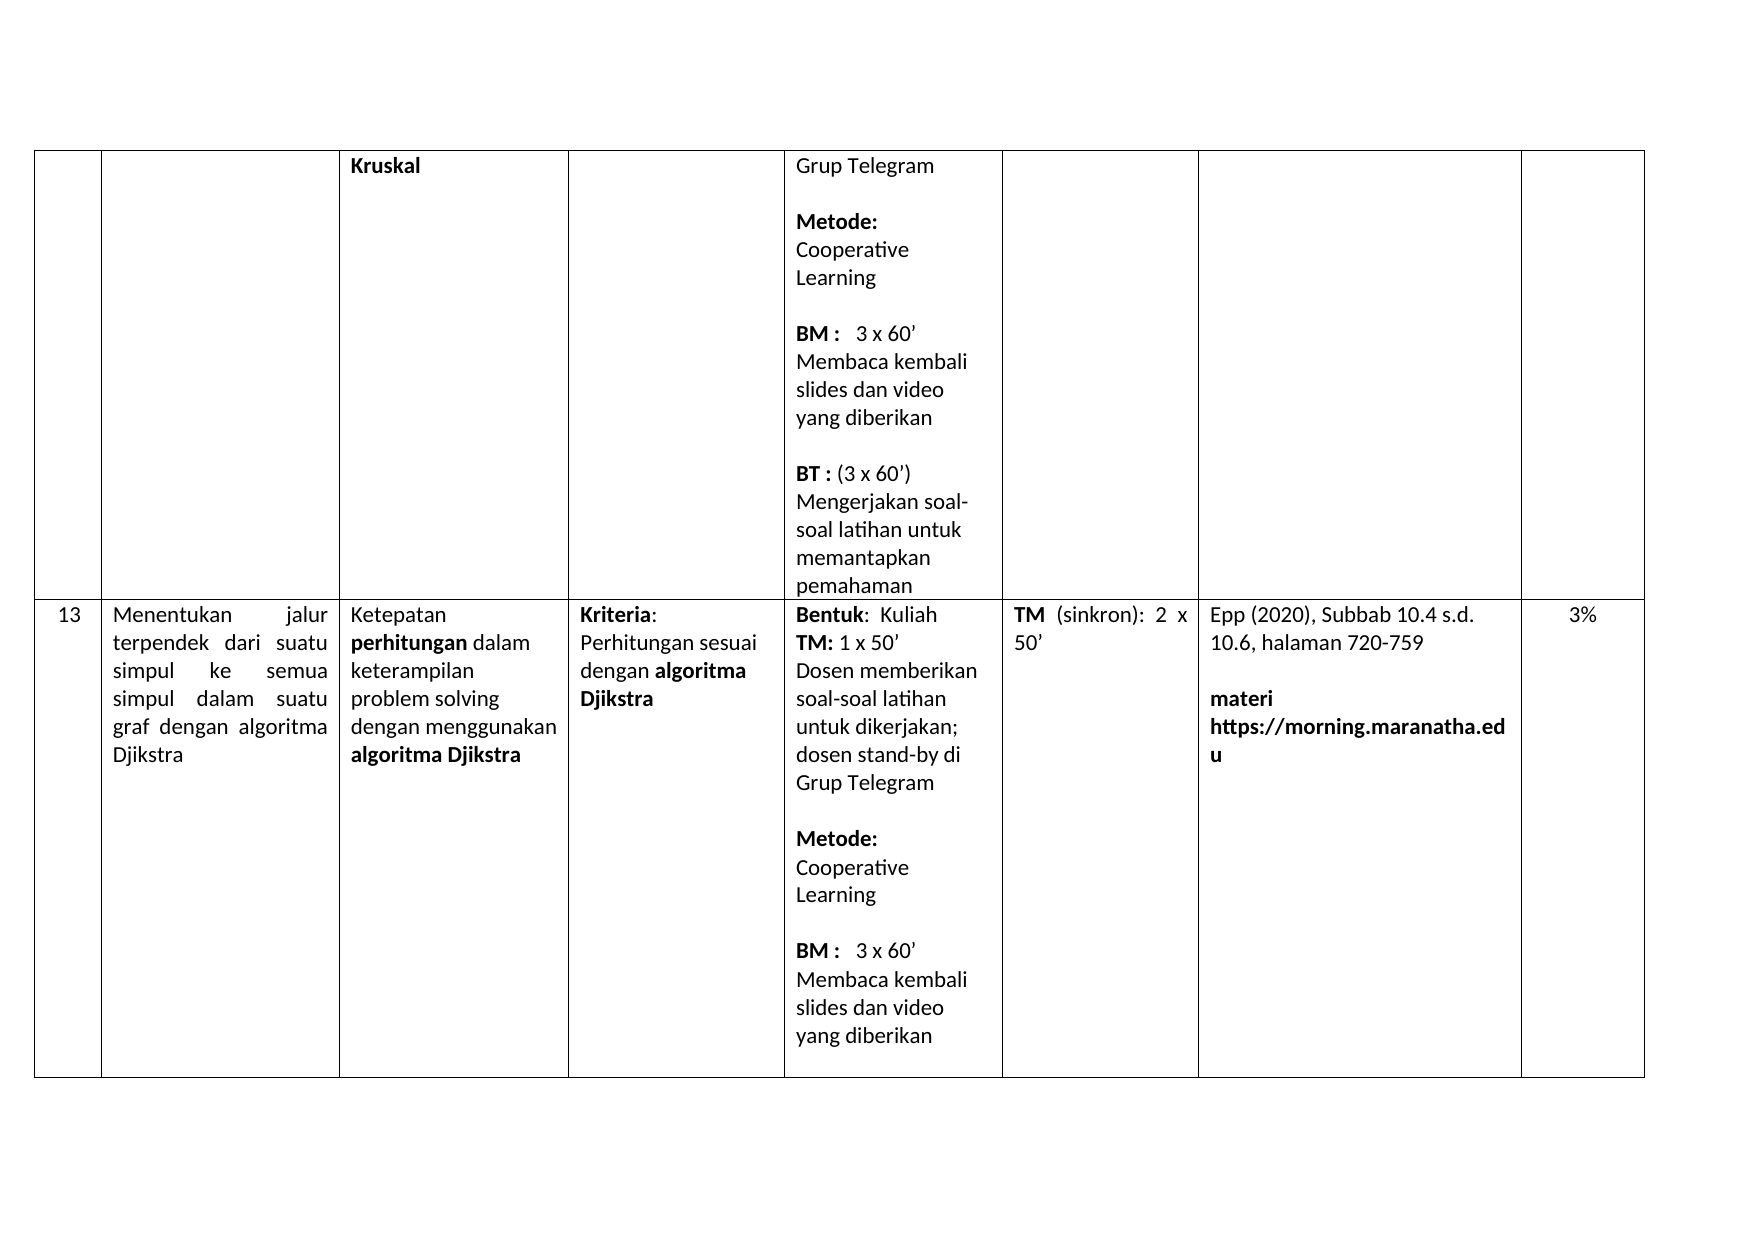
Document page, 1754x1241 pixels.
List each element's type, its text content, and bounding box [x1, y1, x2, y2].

table_cell 13 [35, 600, 101, 1077]
table_cell [35, 151, 101, 599]
table_cell [102, 151, 339, 599]
table_cell [569, 151, 784, 599]
table_cell Ketepatan perhitungan dalam keterampilan problem solving dengan menggunakan algoritma Djikstra [340, 600, 568, 1077]
table_cell Menentukan jalur terpendek dari suatu simpul ke semua simpul dalam suatu graf dengan algoritma Djikstra [102, 600, 339, 1077]
table_cell Kruskal [340, 151, 568, 599]
table_cell [1199, 151, 1521, 599]
table_cell Kriteria: Perhitungan sesuai dengan algoritma Djikstra [569, 600, 784, 1077]
table_cell Bentuk: Kuliah TM: 1 x 50’ Dosen memberikan soal-soal latihan untuk dikerjakan; dosen stand-by di Grup Telegram Metode: Cooperative Learning BM : 3 x 60’ Membaca kembali slides dan video yang diberikan [785, 600, 1002, 1077]
table_cell [1003, 151, 1198, 599]
table_cell [1522, 151, 1644, 599]
table_cell Grup Telegram Metode: Cooperative Learning BM : 3 x 60’ Membaca kembali slides dan video yang diberikan BT : (3 x 60’) Mengerjakan soal-soal latihan untuk memantapkan pemahaman [785, 151, 1002, 599]
table_cell Epp (2020), Subbab 10.4 s.d. 10.6, halaman 720-759 materi https://morning.maranatha.edu [1199, 600, 1521, 1077]
table_cell TM (sinkron): 2 x 50’ [1003, 600, 1198, 1077]
table_cell 3% [1522, 600, 1644, 1077]
